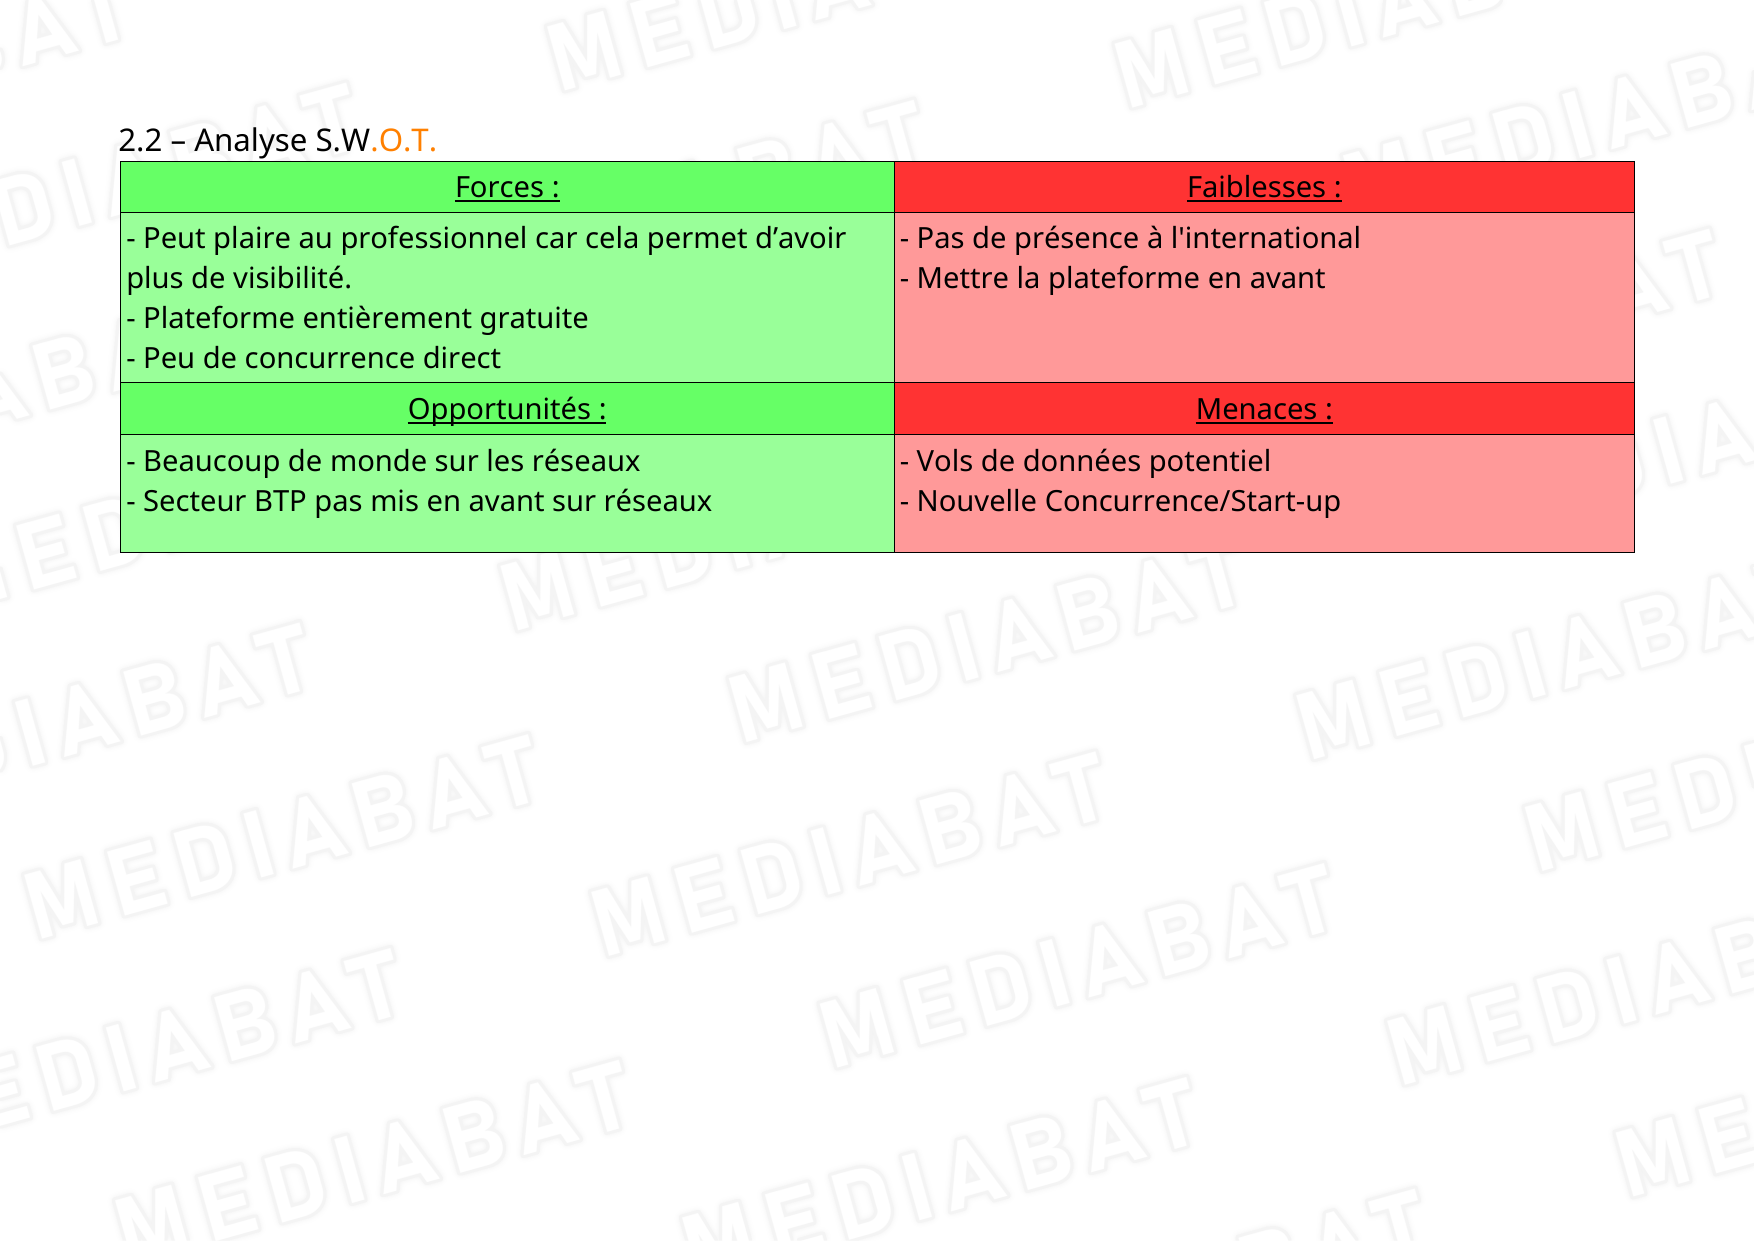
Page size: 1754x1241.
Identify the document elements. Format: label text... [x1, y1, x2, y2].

text 2.2 – Analyse S.W.O.T. [118, 118, 1636, 161]
table_cell Opportunités : [121, 383, 894, 434]
table_cell Menaces : [895, 383, 1634, 434]
picture [0, 0, 1754, 1241]
table_cell - Pas de présence à l'international - Mettre la plateforme en avant [895, 213, 1634, 382]
table_cell - Beaucoup de monde sur les réseaux - Secteur BTP pas mis en avant sur réseaux [121, 435, 894, 552]
table_header Forces : [121, 162, 894, 212]
table_cell - Vols de données potentiel - Nouvelle Concurrence/Start-up [895, 435, 1634, 552]
table_cell - Peut plaire au professionnel car cela permet d’avoir plus de visibilité. - Plateforme entièrement gratuite - Peu de concurrence direct [121, 213, 894, 382]
table_header Faiblesses : [895, 162, 1634, 212]
